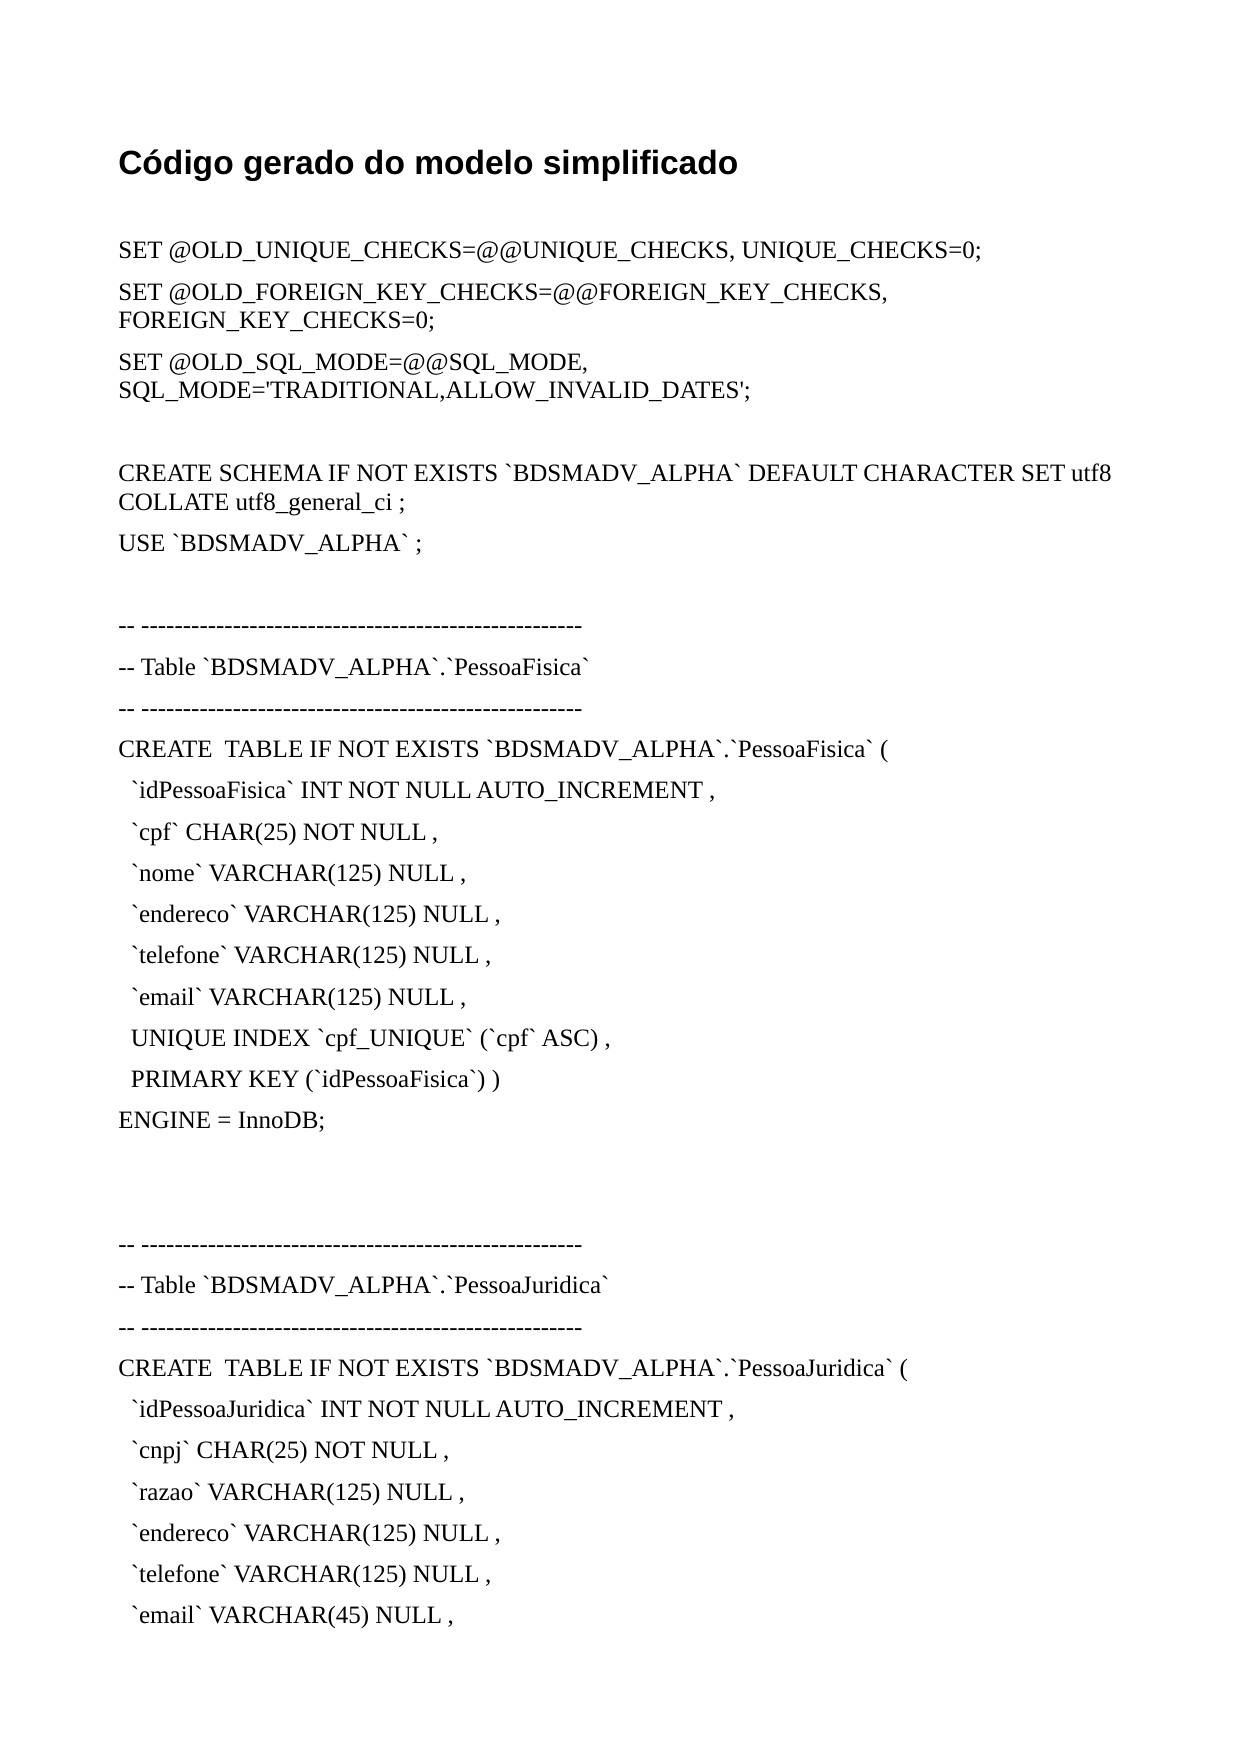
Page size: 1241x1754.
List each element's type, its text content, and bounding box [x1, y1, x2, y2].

text -- Table `BDSMADV_ALPHA`.`PessoaFisica` [118, 652, 1122, 681]
text -- ----------------------------------------------------- [118, 1312, 1122, 1341]
text `idPessoaFisica` INT NOT NULL AUTO_INCREMENT , [118, 776, 1122, 804]
text -- Table `BDSMADV_ALPHA`.`PessoaJuridica` [118, 1271, 1122, 1299]
text CREATE TABLE IF NOT EXISTS `BDSMADV_ALPHA`.`PessoaJuridica` ( [118, 1353, 1122, 1382]
text UNIQUE INDEX `cpf_UNIQUE` (`cpf` ASC) , [118, 1023, 1122, 1052]
text -- ----------------------------------------------------- [118, 611, 1122, 639]
text USE `BDSMADV_ALPHA` ; [118, 528, 1122, 557]
text `endereco` VARCHAR(125) NULL , [118, 899, 1122, 928]
text CREATE SCHEMA IF NOT EXISTS `BDSMADV_ALPHA` DEFAULT CHARACTER SET utf8 COLLATE utf8_general_ci ; [118, 458, 1122, 516]
text `razao` VARCHAR(125) NULL , [118, 1477, 1122, 1506]
text SET @OLD_UNIQUE_CHECKS=@@UNIQUE_CHECKS, UNIQUE_CHECKS=0; [118, 236, 1122, 264]
text -- ----------------------------------------------------- [118, 1229, 1122, 1258]
text `email` VARCHAR(125) NULL , [118, 982, 1122, 1011]
text `cnpj` CHAR(25) NOT NULL , [118, 1436, 1122, 1464]
text `nome` VARCHAR(125) NULL , [118, 858, 1122, 887]
text -- ----------------------------------------------------- [118, 693, 1122, 722]
text `endereco` VARCHAR(125) NULL , [118, 1518, 1122, 1547]
text `idPessoaJuridica` INT NOT NULL AUTO_INCREMENT , [118, 1394, 1122, 1423]
text `email` VARCHAR(45) NULL , [118, 1601, 1122, 1629]
text CREATE TABLE IF NOT EXISTS `BDSMADV_ALPHA`.`PessoaFisica` ( [118, 734, 1122, 763]
text `cpf` CHAR(25) NOT NULL , [118, 817, 1122, 846]
text `telefone` VARCHAR(125) NULL , [118, 1559, 1122, 1588]
text SET @OLD_FOREIGN_KEY_CHECKS=@@FOREIGN_KEY_CHECKS, FOREIGN_KEY_CHECKS=0; [118, 277, 1122, 334]
text `telefone` VARCHAR(125) NULL , [118, 941, 1122, 969]
text ENGINE = InnoDB; [118, 1106, 1122, 1134]
text PRIMARY KEY (`idPessoaFisica`) ) [118, 1064, 1122, 1093]
subtitle Código gerado do modelo simplificado [118, 143, 1122, 182]
text SET @OLD_SQL_MODE=@@SQL_MODE, SQL_MODE='TRADITIONAL,ALLOW_INVALID_DATES'; [118, 347, 1122, 404]
